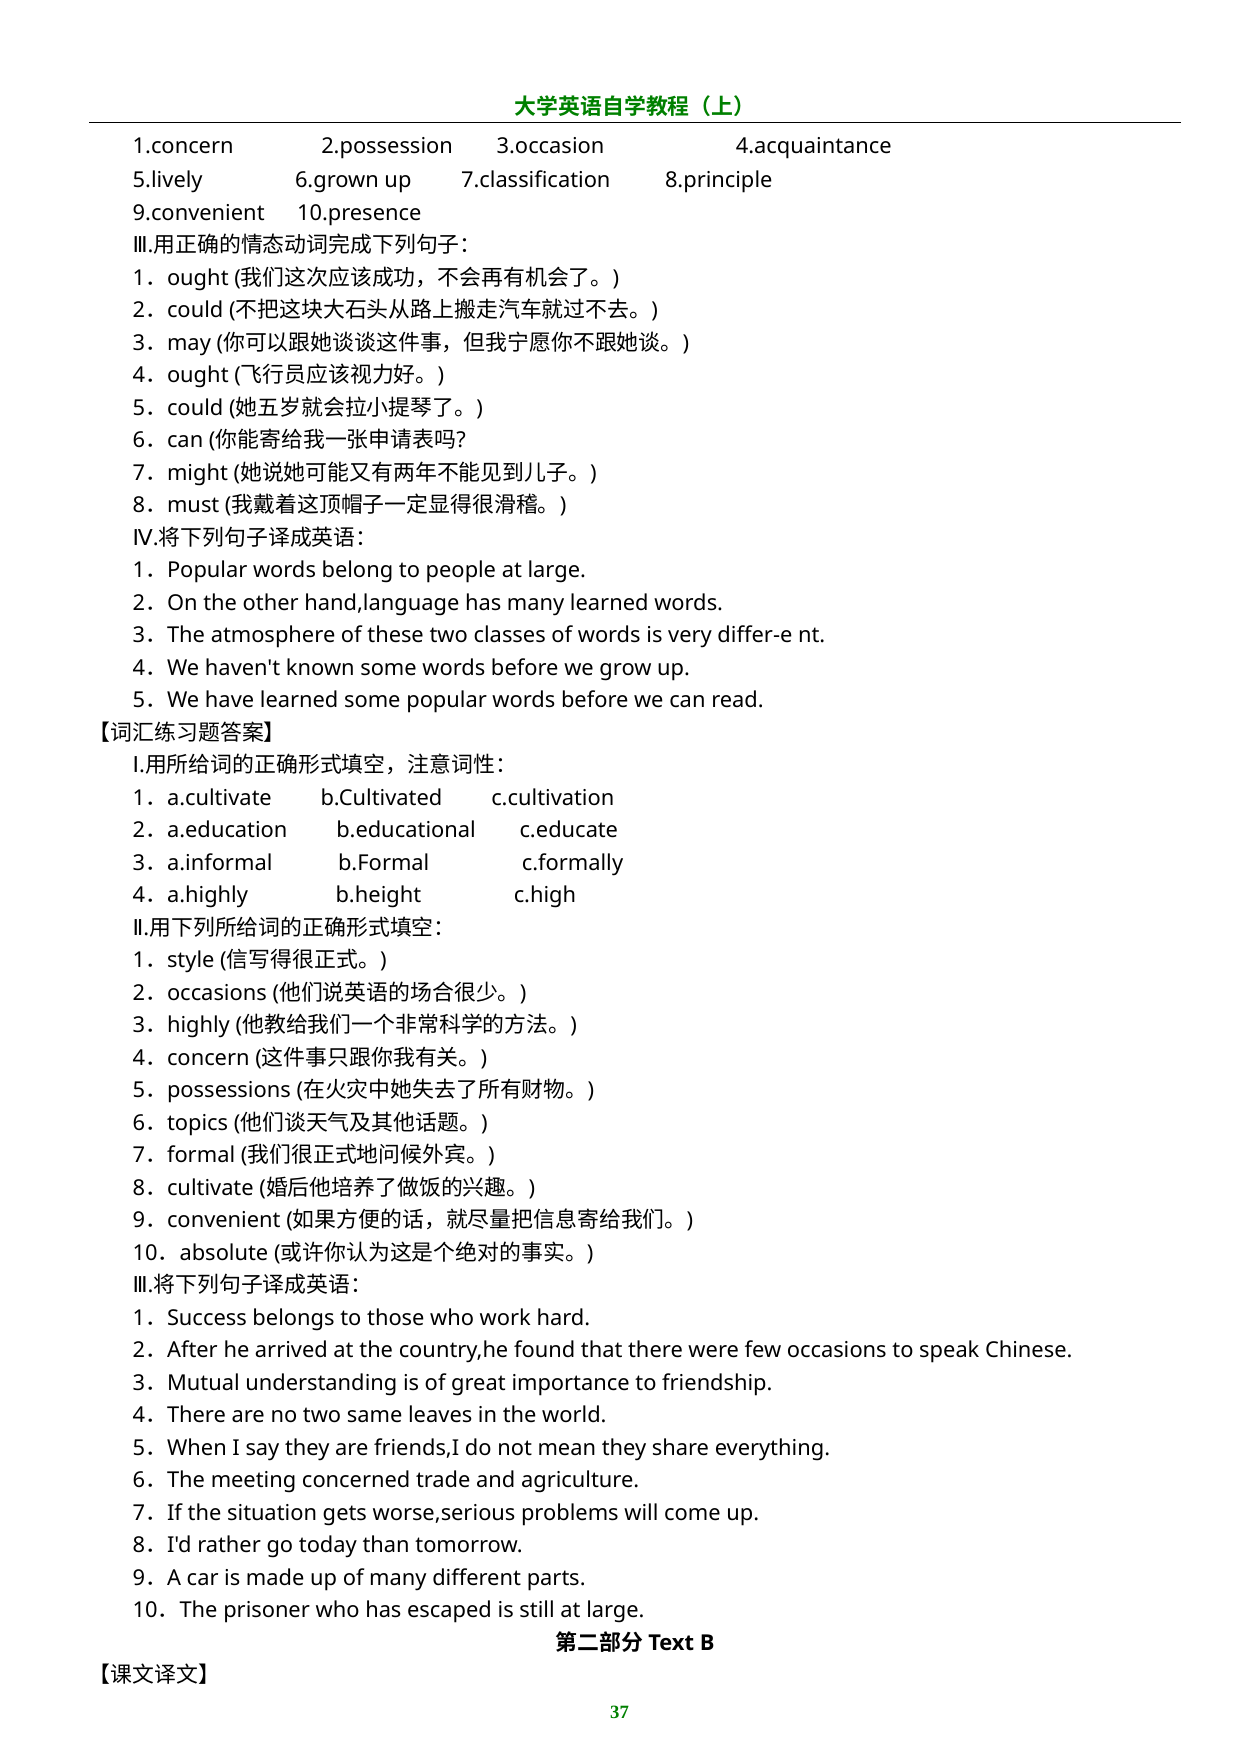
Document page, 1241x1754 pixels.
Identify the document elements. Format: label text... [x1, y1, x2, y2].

text 2．a.education b.educational c.educate [89, 812, 1181, 844]
text 4．a.highly b.height c.high [89, 877, 1181, 909]
text Ⅲ.用正确的情态动词完成下列句子： [89, 227, 1181, 259]
text 3．The atmosphere of these two classes of words is very differ-e nt. [89, 617, 1181, 649]
text Ⅰ.用所给词的正确形式填空，注意词性： [89, 747, 1181, 779]
text 【词汇练习题答案】 [89, 714, 1181, 747]
text 5．could (她五岁就会拉小提琴了。) [89, 389, 1181, 422]
text 3．Mutual understanding is of great importance to friendship. [89, 1364, 1181, 1397]
text Ⅲ.将下列句子译成英语： [89, 1267, 1181, 1299]
text 4．concern (这件事只跟你我有关。) [89, 1039, 1181, 1072]
text 2．After he arrived at the country,he found that there were few occasions to speak Chinese. [89, 1332, 1181, 1364]
text 1．ought (我们这次应该成功，不会再有机会了。) [89, 259, 1181, 292]
text 6．can (你能寄给我一张申请表吗? [89, 422, 1181, 454]
text 2．could (不把这块大石头从路上搬走汽车就过不去。) [89, 292, 1181, 324]
text Ⅱ.用下列所给词的正确形式填空： [89, 909, 1181, 942]
text 6．The meeting concerned trade and agriculture. [89, 1462, 1181, 1494]
text 1．Popular words belong to people at large. [89, 552, 1181, 584]
text 2．On the other hand,language has many learned words. [89, 584, 1181, 617]
text 2．occasions (他们说英语的场合很少。) [89, 974, 1181, 1007]
text Ⅳ.将下列句子译成英语： [89, 519, 1181, 552]
text 9．A car is made up of many different parts. [89, 1559, 1181, 1592]
text 第二部分 Text B [89, 1624, 1181, 1657]
text 4．ought (飞行员应该视力好。) [89, 357, 1181, 389]
text 1．style (信写得很正式。) [89, 942, 1181, 974]
text 6．topics (他们谈天气及其他话题。) [89, 1104, 1181, 1137]
text 3．may (你可以跟她谈谈这件事，但我宁愿你不跟她谈。) [89, 324, 1181, 357]
text 1.concern 2.possession 3.occasion 4.acquaintance 5.lively 6.grown up 7.classification 8.principle 9.convenient 10.presence [89, 129, 1181, 227]
text 10．absolute (或许你认为这是个绝对的事实。) [89, 1234, 1181, 1267]
text 10．The prisoner who has escaped is still at large. [89, 1592, 1181, 1624]
text 3．a.informal b.Formal c.formally [89, 844, 1181, 877]
text 9．convenient (如果方便的话，就尽量把信息寄给我们。) [89, 1202, 1181, 1234]
text 5．possessions (在火灾中她失去了所有财物。) [89, 1072, 1181, 1104]
text 7．If the situation gets worse,serious problems will come up. [89, 1494, 1181, 1527]
text 5．We have learned some popular words before we can read. [89, 682, 1181, 714]
text 4．There are no two same leaves in the world. [89, 1397, 1181, 1429]
text 3．highly (他教给我们一个非常科学的方法。) [89, 1007, 1181, 1039]
text 8．must (我戴着这顶帽子一定显得很滑稽。) [89, 487, 1181, 519]
text 7．formal (我们很正式地问候外宾。) [89, 1137, 1181, 1169]
text 7．might (她说她可能又有两年不能见到儿子。) [89, 454, 1181, 487]
text 5．When I say they are friends,I do not mean they share everything. [89, 1429, 1181, 1462]
text 1．Success belongs to those who work hard. [89, 1299, 1181, 1332]
text 4．We haven't known some words before we grow up. [89, 649, 1181, 682]
text 1．a.cultivate b.Cultivated c.cultivation [89, 779, 1181, 812]
text 8．cultivate (婚后他培养了做饭的兴趣。) [89, 1169, 1181, 1202]
text 【课文译文】 [89, 1657, 1181, 1689]
text 8．I'd rather go today than tomorrow. [89, 1527, 1181, 1559]
